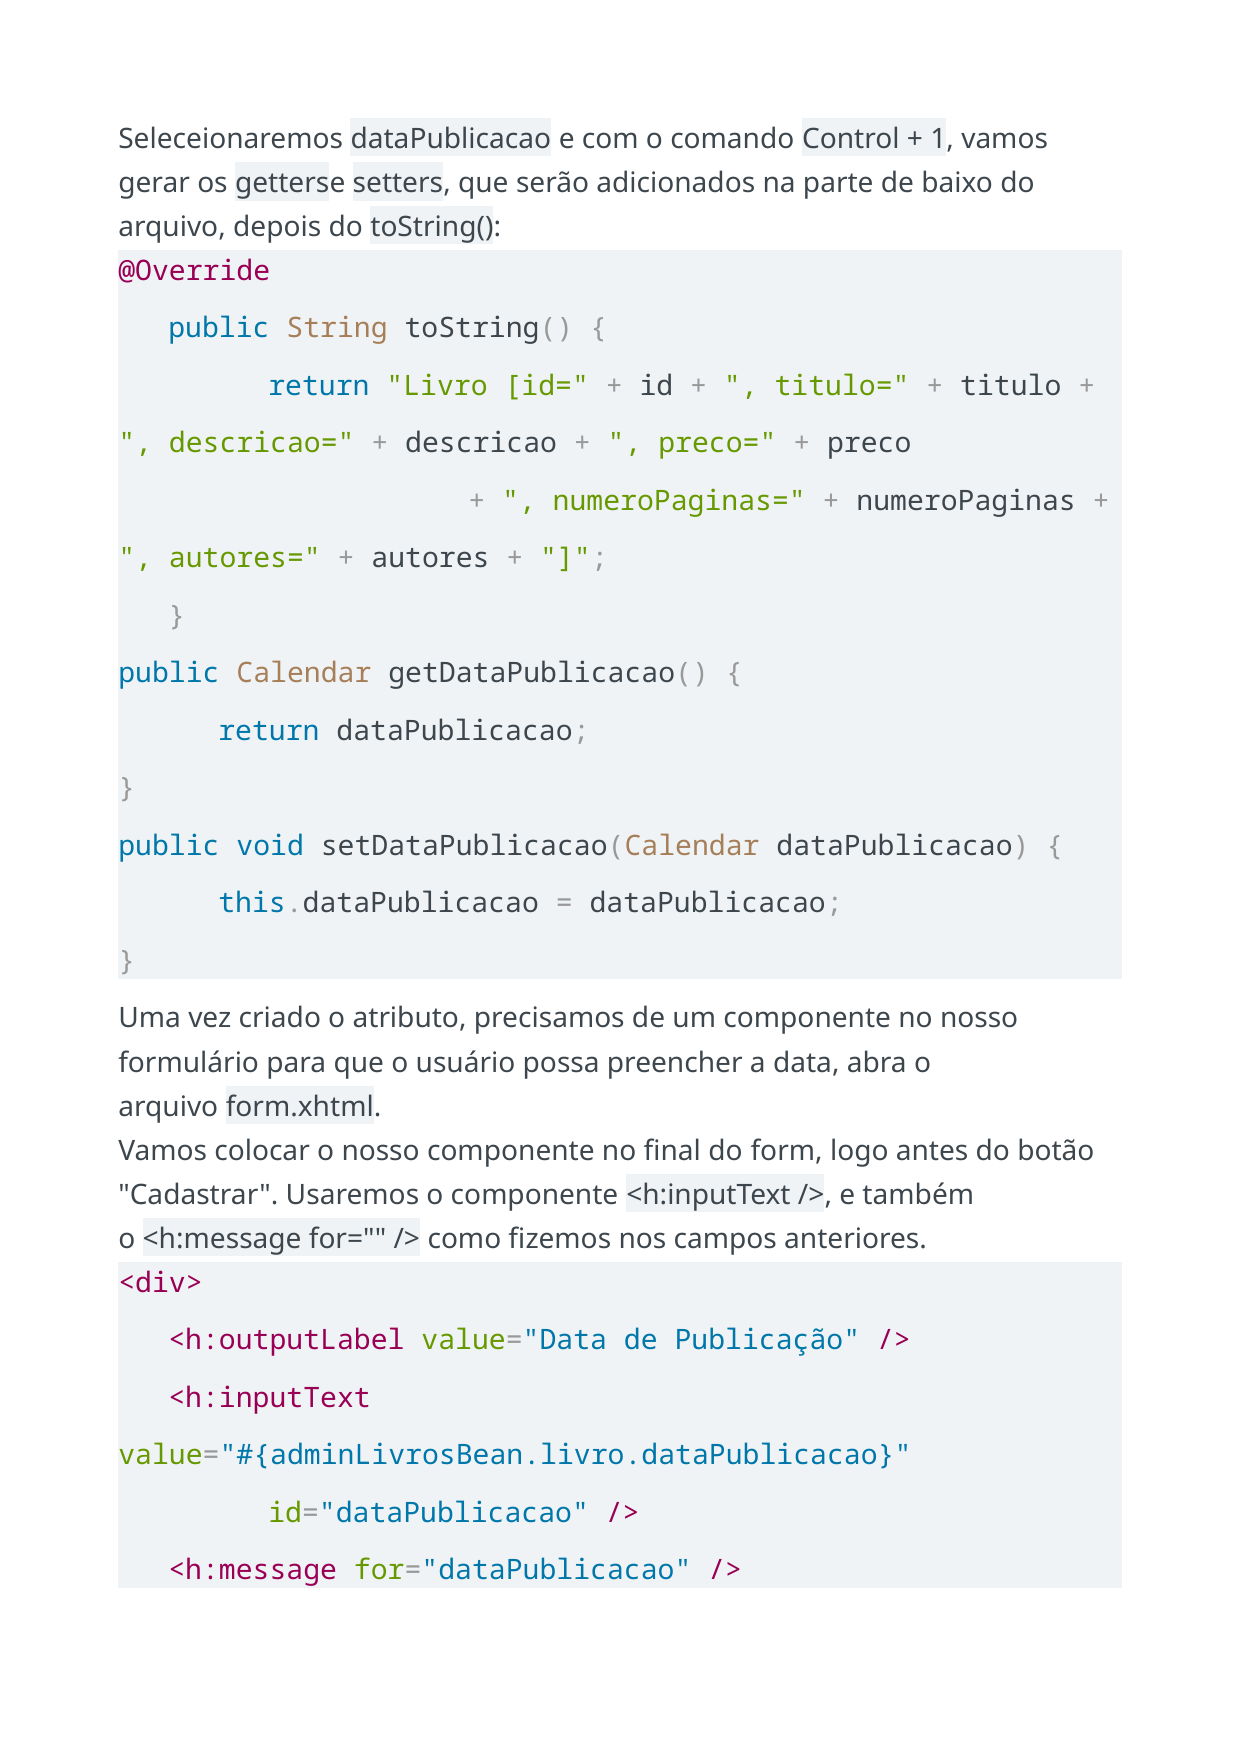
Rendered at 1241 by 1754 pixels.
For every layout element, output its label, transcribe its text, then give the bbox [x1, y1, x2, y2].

text return "Livro [id=" + id + ", titulo=" + titulo + ", descricao=" + descricao + ", preco=" + preco [118, 365, 1122, 461]
text @Override [118, 250, 1122, 289]
text <h:inputText value="#{adminLivrosBean.livro.dataPublicacao}" [118, 1377, 1122, 1473]
text id="dataPublicacao" /> [118, 1492, 1122, 1531]
text <div> [118, 1262, 1122, 1301]
text Uma vez criado o atributo, precisamos de um componente no nosso formulário para que o usuário possa preencher a data, abra o arquivo form.xhtml. [118, 998, 1122, 1124]
text Seleceionaremos dataPublicacao e com o comando Control + 1, vamos gerar os getterse setters, que serão adicionados na parte de baixo do arquivo, depois do toString(): [118, 118, 1122, 244]
text this.dataPublicacao = dataPublicacao; [118, 883, 1122, 921]
text + ", numeroPaginas=" + numeroPaginas + ", autores=" + autores + "]"; [118, 480, 1122, 576]
text <h:outputLabel value="Data de Publicação" /> [118, 1320, 1122, 1358]
text public void setDataPublicacao(Calendar dataPublicacao) { [118, 825, 1122, 864]
text Vamos colocar o nosso componente no final do form, logo antes do botão "Cadastrar". Usaremos o componente <h:inputText />, e também o <h:message for="" /> como fizemos nos campos anteriores. [118, 1130, 1122, 1256]
text } [118, 595, 1122, 634]
text <h:message for="dataPublicacao" /> [118, 1550, 1122, 1588]
text public String toString() { [118, 308, 1122, 346]
text public Calendar getDataPublicacao() { [118, 653, 1122, 691]
text return dataPublicacao; [118, 710, 1122, 749]
text } [118, 768, 1122, 806]
text } [118, 940, 1122, 979]
